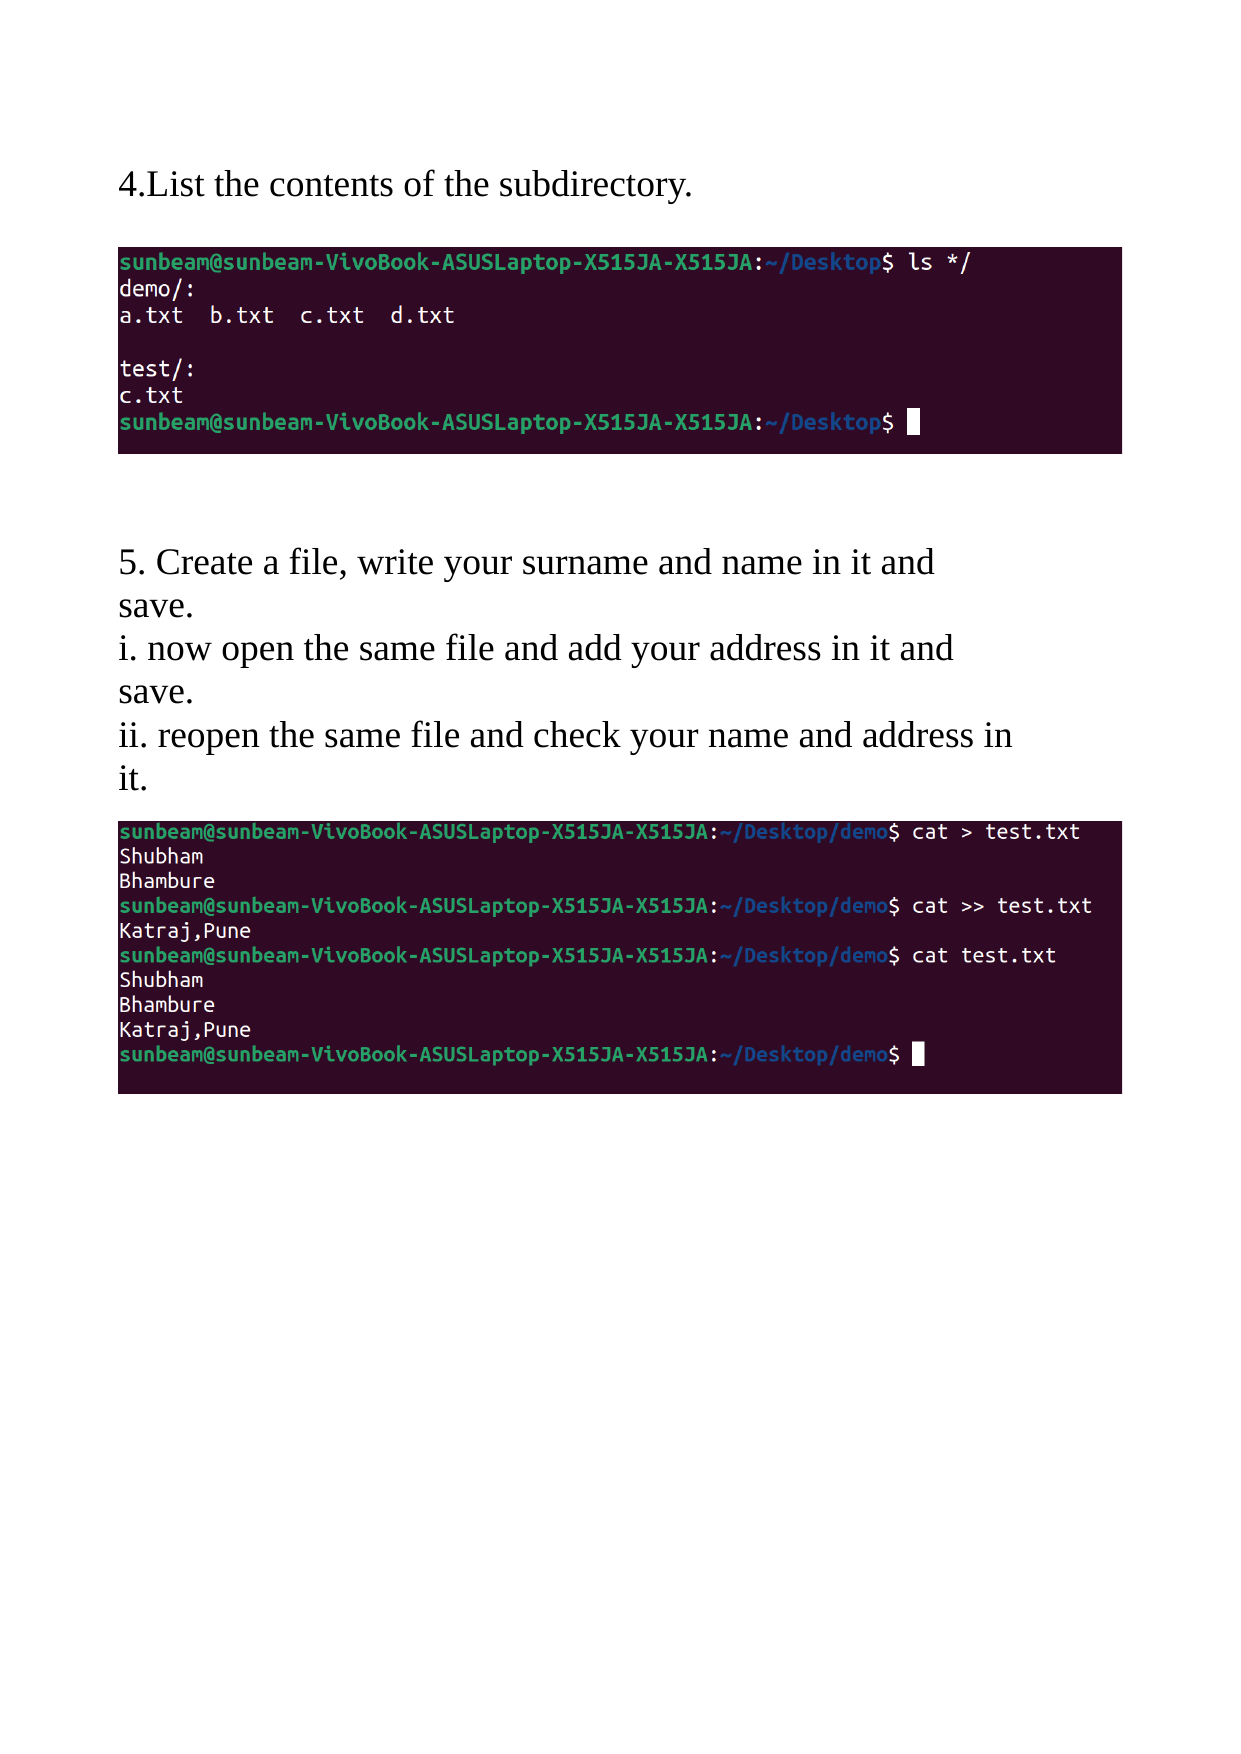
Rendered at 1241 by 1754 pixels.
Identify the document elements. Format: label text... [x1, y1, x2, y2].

text i. now open the same file and add your address in it and [118, 626, 1122, 669]
text save. [118, 669, 1122, 712]
text ii. reopen the same file and check your name and address in [118, 712, 1122, 755]
picture [118, 821, 1123, 1094]
text save. [118, 583, 1122, 626]
picture [118, 247, 1123, 454]
text 5. Create a file, write your surname and name in it and [118, 539, 1122, 583]
text it. [118, 755, 1122, 798]
text 4.List the contents of the subdirectory. [118, 161, 1122, 204]
